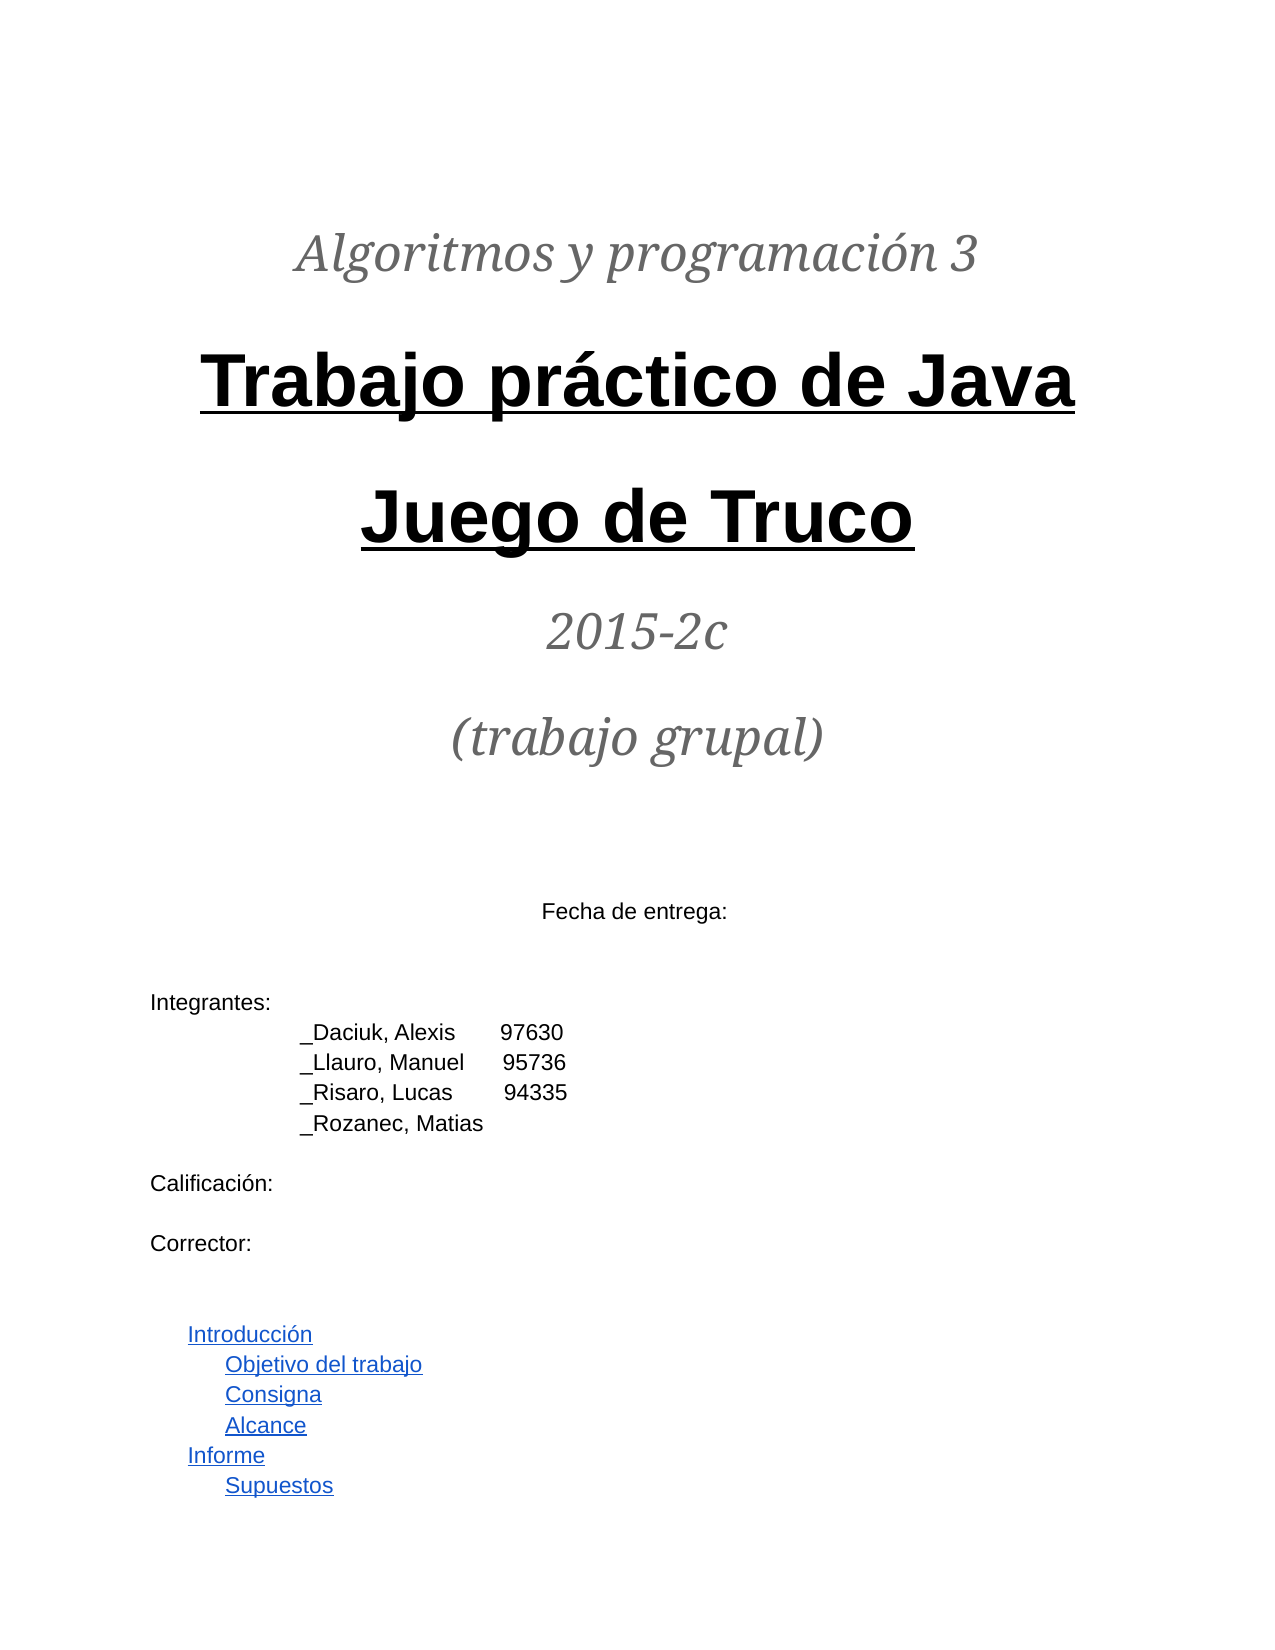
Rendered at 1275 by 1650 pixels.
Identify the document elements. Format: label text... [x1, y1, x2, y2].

text Fecha de entrega: [150, 898, 1125, 924]
subtitle Algoritmos y programación 3 [150, 218, 1125, 286]
text Supuestos [225, 1472, 1125, 1498]
title Trabajo práctico de Java [150, 336, 1125, 422]
title Juego de Truco [150, 472, 1125, 558]
text Alcance [225, 1412, 1125, 1438]
text Calificación: [150, 1170, 1125, 1196]
text _Daciuk, Alexis 97630 [150, 1019, 1125, 1045]
subtitle 2015-2c [150, 596, 1125, 664]
subtitle (trabajo grupal) [150, 701, 1125, 769]
text _Risaro, Lucas 94335 [150, 1079, 1125, 1106]
text Informe [187, 1442, 1125, 1468]
text Corrector: [150, 1230, 1125, 1257]
text Introducción [187, 1321, 1125, 1347]
text Integrantes: [150, 989, 1125, 1015]
text Consigna [225, 1381, 1125, 1408]
text _Rozanec, Matias [150, 1109, 1125, 1136]
text Objetivo del trabajo [225, 1351, 1125, 1378]
text _Llauro, Manuel 95736 [150, 1049, 1125, 1076]
